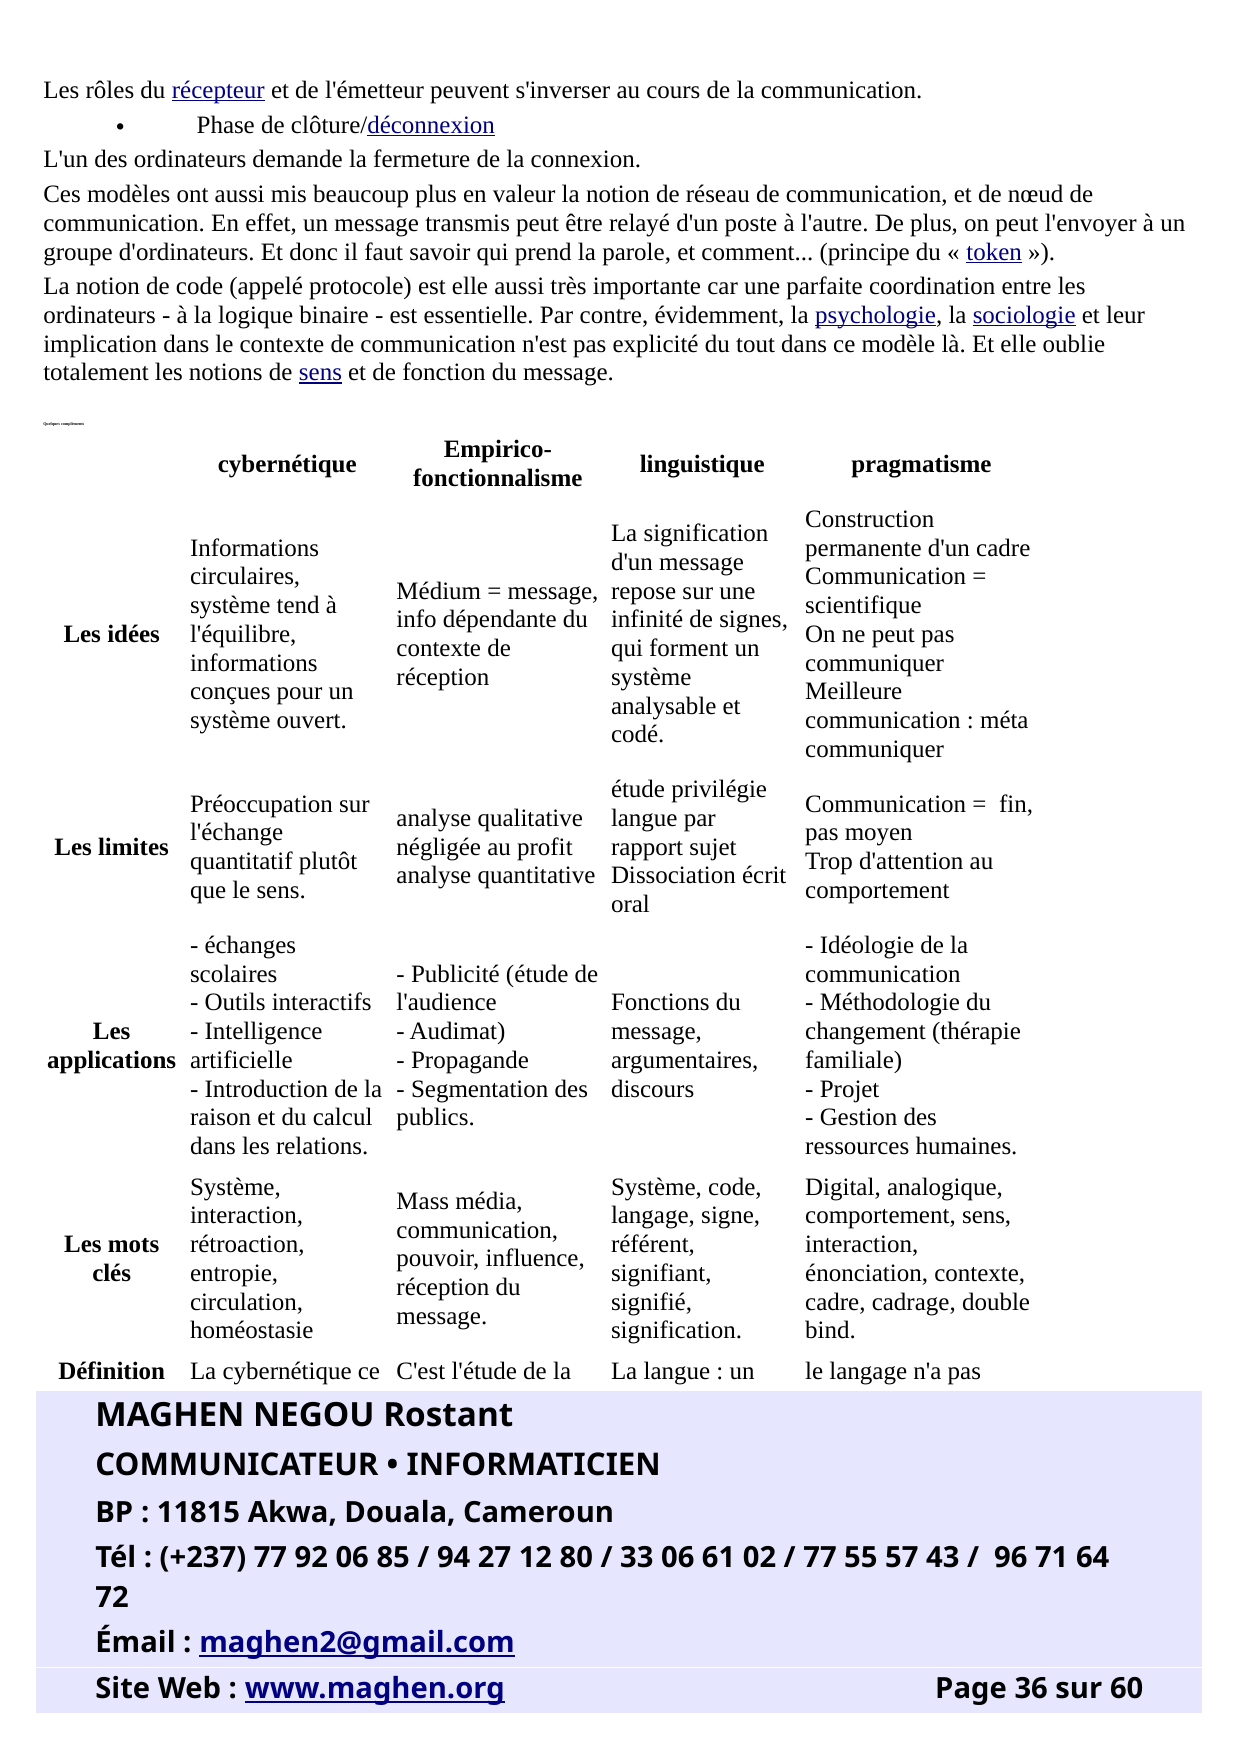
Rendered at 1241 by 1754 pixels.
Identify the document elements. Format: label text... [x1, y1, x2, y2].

table_cell Digital, analogique, comportement, sens, interaction, énonciation, contexte, cadre, cadrage, double bind. [796, 1163, 1040, 1347]
table_cell Médium = message, info dépendante du contexte de réception [388, 495, 602, 766]
table_cell La cybernétique ce [181, 1347, 387, 1388]
table_cell Définition [36, 1347, 181, 1388]
table_cell analyse qualitative négligée au profit analyse quantitative [388, 766, 602, 921]
table_cell Fonctions du message, argumentaires, discours [602, 921, 796, 1163]
table_cell Système, interaction, rétroaction, entropie, circulation, homéostasie [181, 1163, 387, 1347]
table_cell - Publicité (étude de l'audience - Audimat) - Propagande - Segmentation des publics. [388, 921, 602, 1163]
table_cell Préoccupation sur l'échange quantitatif plutôt que le sens. [181, 766, 387, 921]
text La notion de code (appelé protocole) est elle aussi très importante car une parfaite coordination entre les ordinateurs - à la logique binaire - est essentielle. Par contre, évidemment, la psychologie, la sociologie et leur implication dans le contexte de communication n'est pas explicité du tout dans ce modèle là. Et elle oublie totalement les notions de sens et de fonction du message. [43, 271, 1203, 386]
table_cell C'est l'étude de la [388, 1347, 602, 1388]
list Phase de clôture/déconnexion [117, 110, 1203, 138]
table_cell Les idées [36, 495, 181, 766]
text L'un des ordinateurs demande la fermeture de la connexion. [43, 144, 1203, 173]
table_header [36, 426, 181, 495]
table_cell La signification d'un message repose sur une infinité de signes, qui forment un système analysable et codé. [602, 495, 796, 766]
table_header cybernétique [181, 426, 387, 495]
subtitle Quelques compléments [43, 421, 1203, 426]
table_header linguistique [602, 426, 796, 495]
table_cell Construction permanente d'un cadre Communication = scientifique On ne peut pas communiquer Meilleure communication : méta communiquer [796, 495, 1040, 766]
table_cell - échanges scolaires - Outils interactifs - Intelligence artificielle - Introduction de la raison et du calcul dans les relations. [181, 921, 387, 1163]
table_cell La langue : un [602, 1347, 796, 1388]
text Ces modèles ont aussi mis beaucoup plus en valeur la notion de réseau de communication, et de nœud de communication. En effet, un message transmis peut être relayé d'un poste à l'autre. De plus, on peut l'envoyer à un groupe d'ordinateurs. Et donc il faut savoir qui prend la parole, et comment... (principe du « token »). [43, 179, 1203, 265]
table_header pragmatisme [796, 426, 1040, 495]
table_cell Les mots clés [36, 1163, 181, 1347]
text Les rôles du récepteur et de l'émetteur peuvent s'inverser au cours de la communication. [43, 75, 1203, 104]
table_cell - Idéologie de la communication - Méthodologie du changement (thérapie familiale) - Projet - Gestion des ressources humaines. [796, 921, 1040, 1163]
table_cell Informations circulaires, système tend à l'équilibre, informations conçues pour un système ouvert. [181, 495, 387, 766]
table_cell Les limites [36, 766, 181, 921]
table_header Empirico-fonctionnalisme [388, 426, 602, 495]
table_cell Système, code, langage, signe, référent, signifiant, signifié, signification. [602, 1163, 796, 1347]
table_cell Mass média, communication, pouvoir, influence, réception du message. [388, 1163, 602, 1347]
table_cell étude privilégie langue par rapport sujet Dissociation écrit oral [602, 766, 796, 921]
table_cell le langage n'a pas [796, 1347, 1040, 1388]
table_cell Communication = fin, pas moyen Trop d'attention au comportement [796, 766, 1040, 921]
table_cell Les applications [36, 921, 181, 1163]
